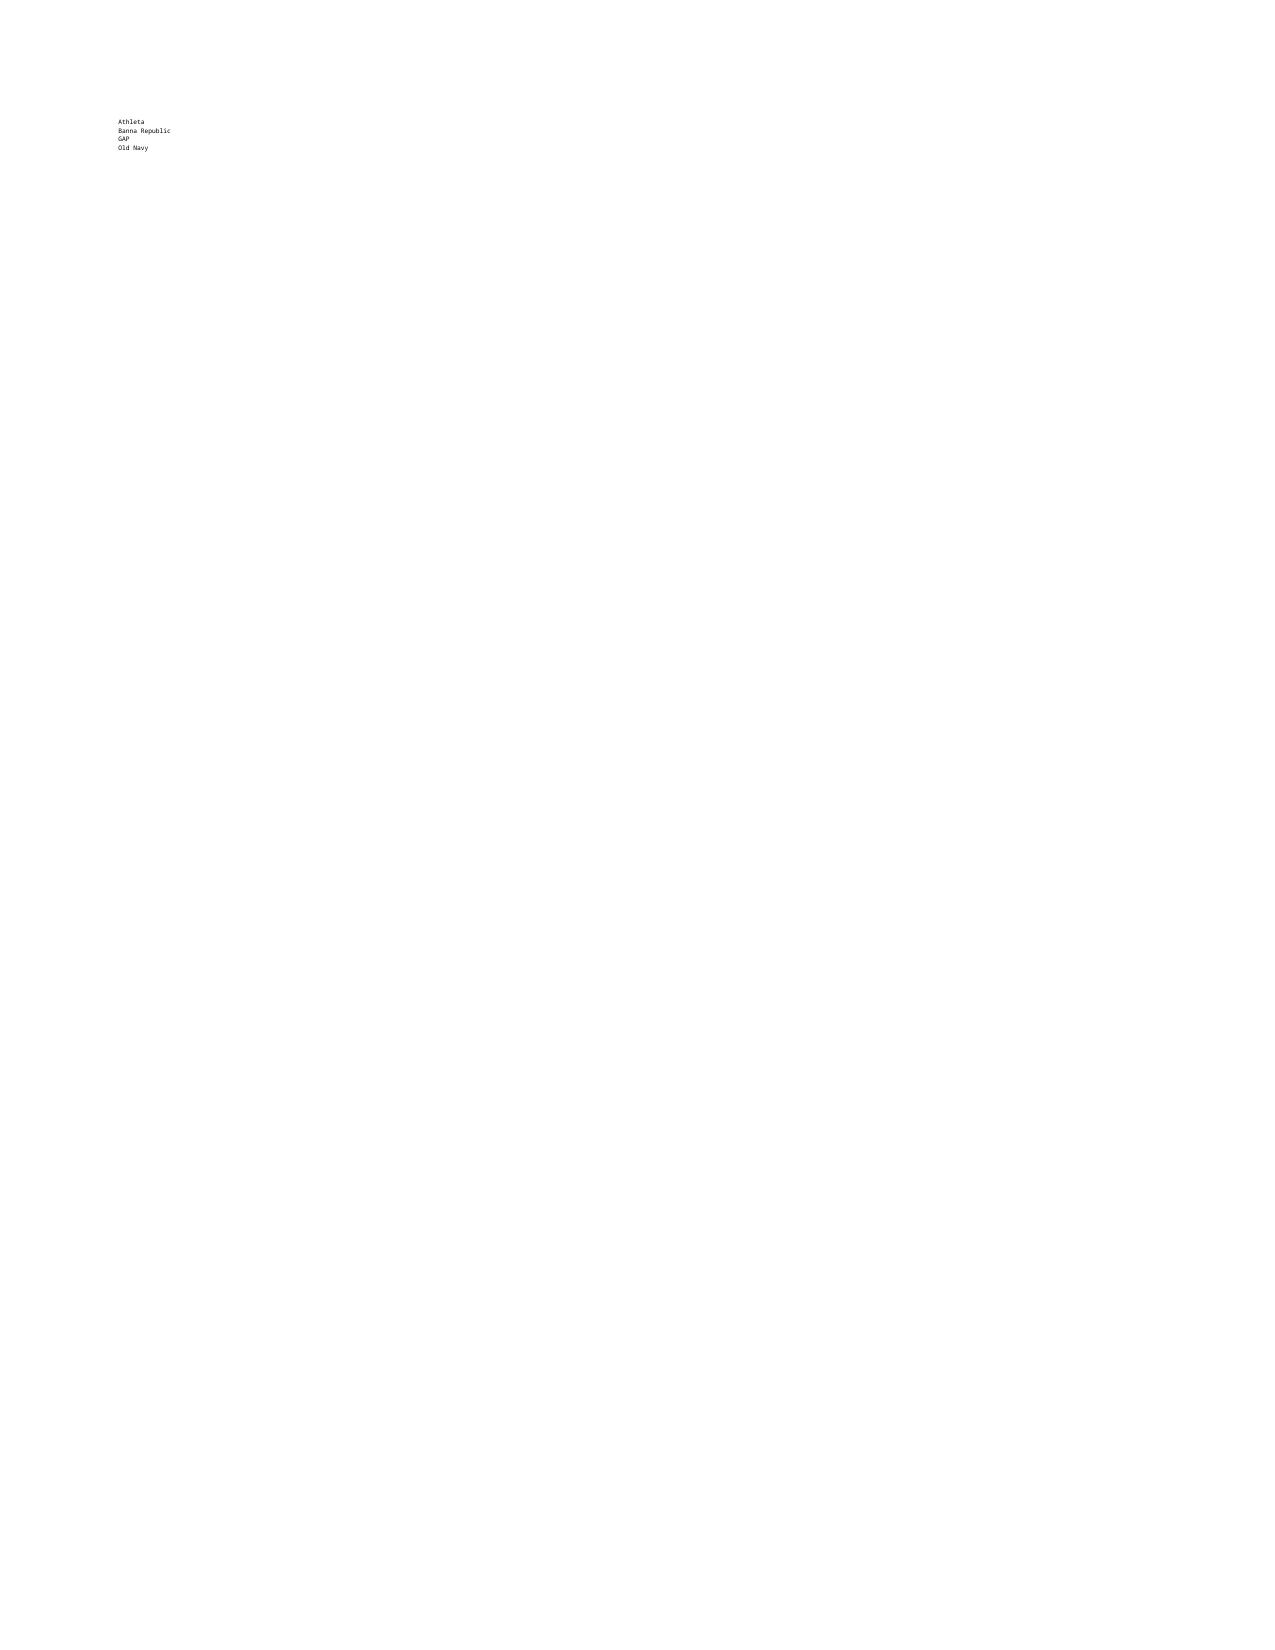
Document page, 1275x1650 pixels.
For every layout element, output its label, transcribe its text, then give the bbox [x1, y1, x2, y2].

text GAP [118, 135, 1157, 144]
text Banna Republic [118, 127, 1157, 135]
text Old Navy [118, 144, 1157, 152]
text Athleta [118, 118, 1157, 127]
